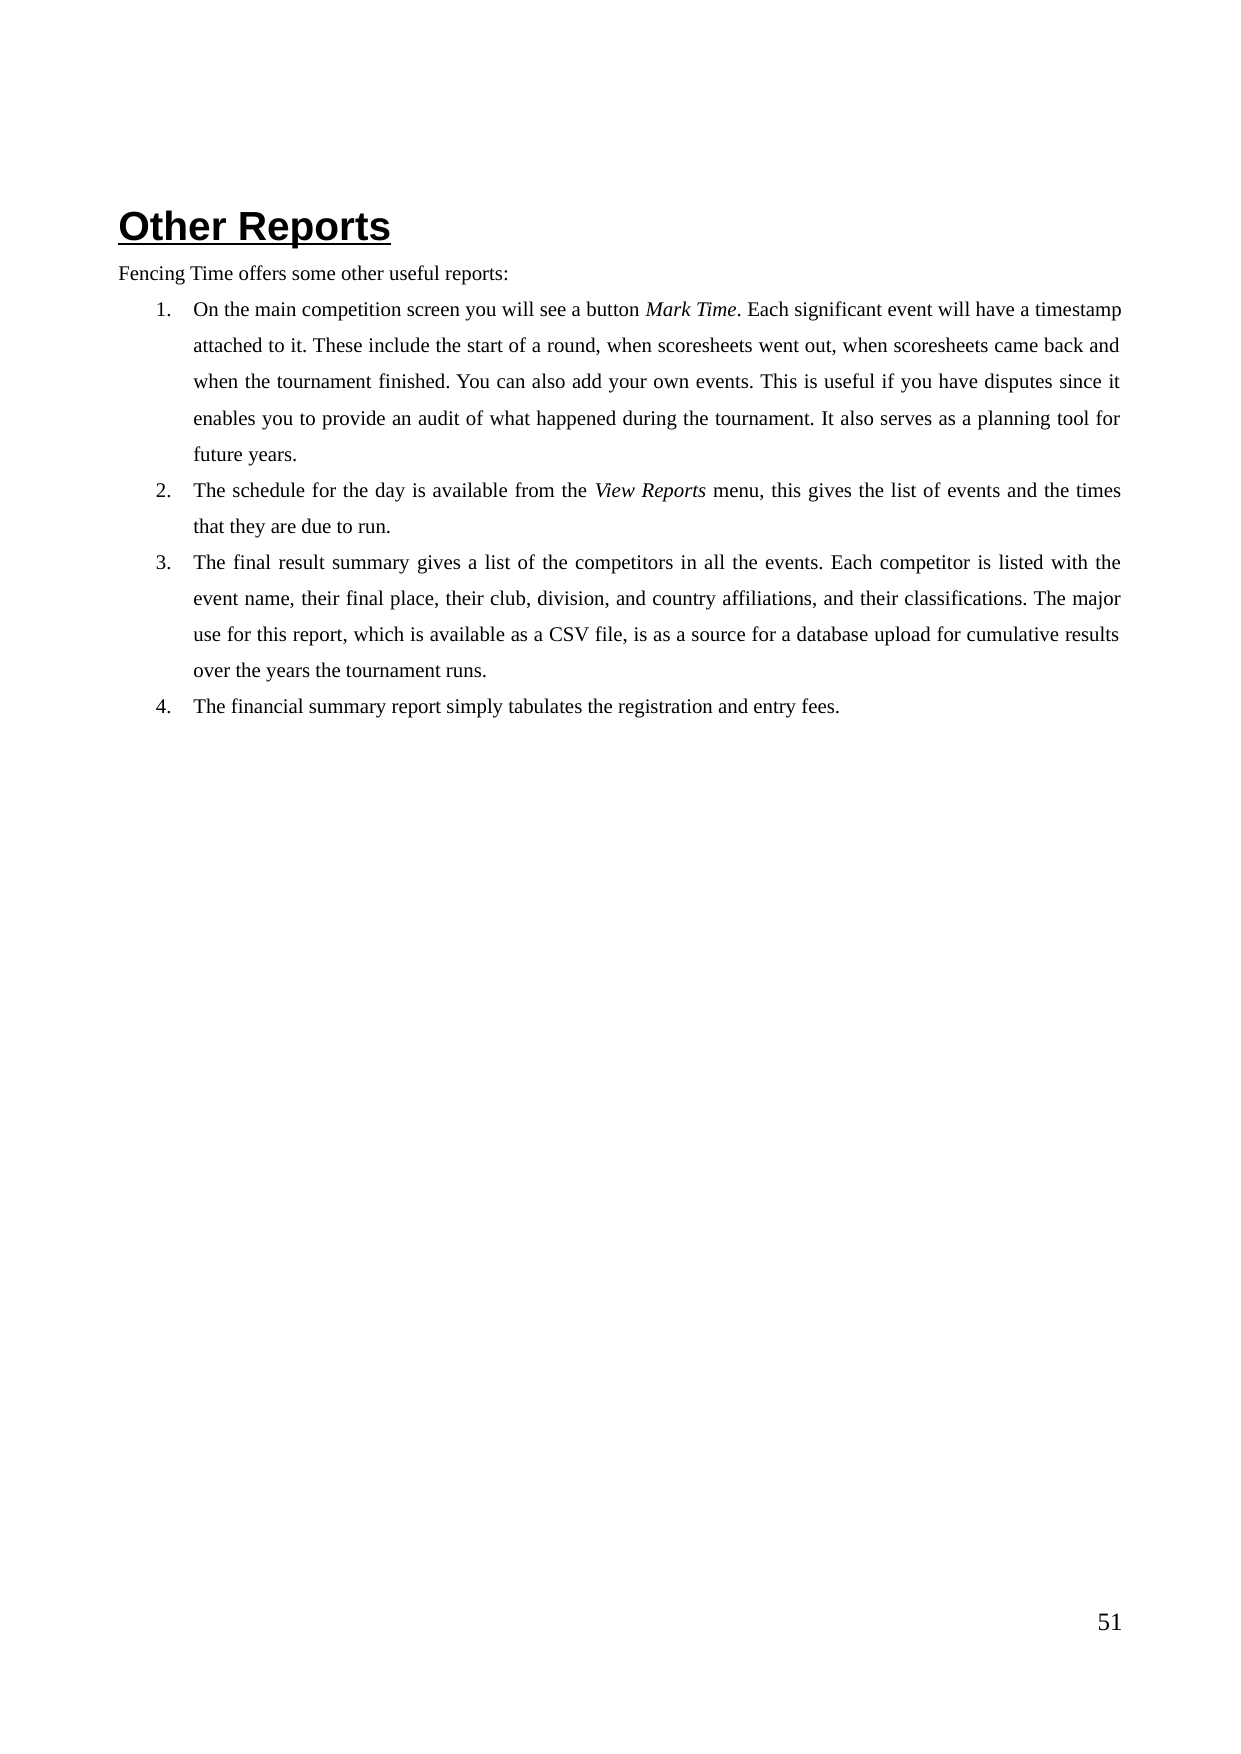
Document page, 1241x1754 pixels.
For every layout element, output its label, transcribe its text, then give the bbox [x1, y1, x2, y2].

text Fencing Time offers some other useful reports: [118, 261, 1122, 285]
list The final result summary gives a list of the competitors in all the events. Each competitor is listed with the event name, their final place, their club, division, and country affiliations, and their classifications. The major use for this report, which is available as a CSV file, is as a source for a database upload for cumulative results over the years the tournament runs. [156, 550, 1122, 682]
list The financial summary report simply tabulates the registration and entry fees. [156, 694, 1122, 718]
list On the main competition screen you will see a button Mark Time. Each significant event will have a timestamp attached to it. These include the start of a round, when scoresheets went out, when scoresheets came back and when the tournament finished. You can also add your own events. This is useful if you have disputes since it enables you to provide an audit of what happened during the tournament. It also serves as a planning tool for future years. [156, 297, 1122, 466]
list The schedule for the day is available from the View Reports menu, this gives the list of events and the times that they are due to run. [156, 478, 1122, 538]
subtitle Other Reports [118, 202, 1122, 249]
